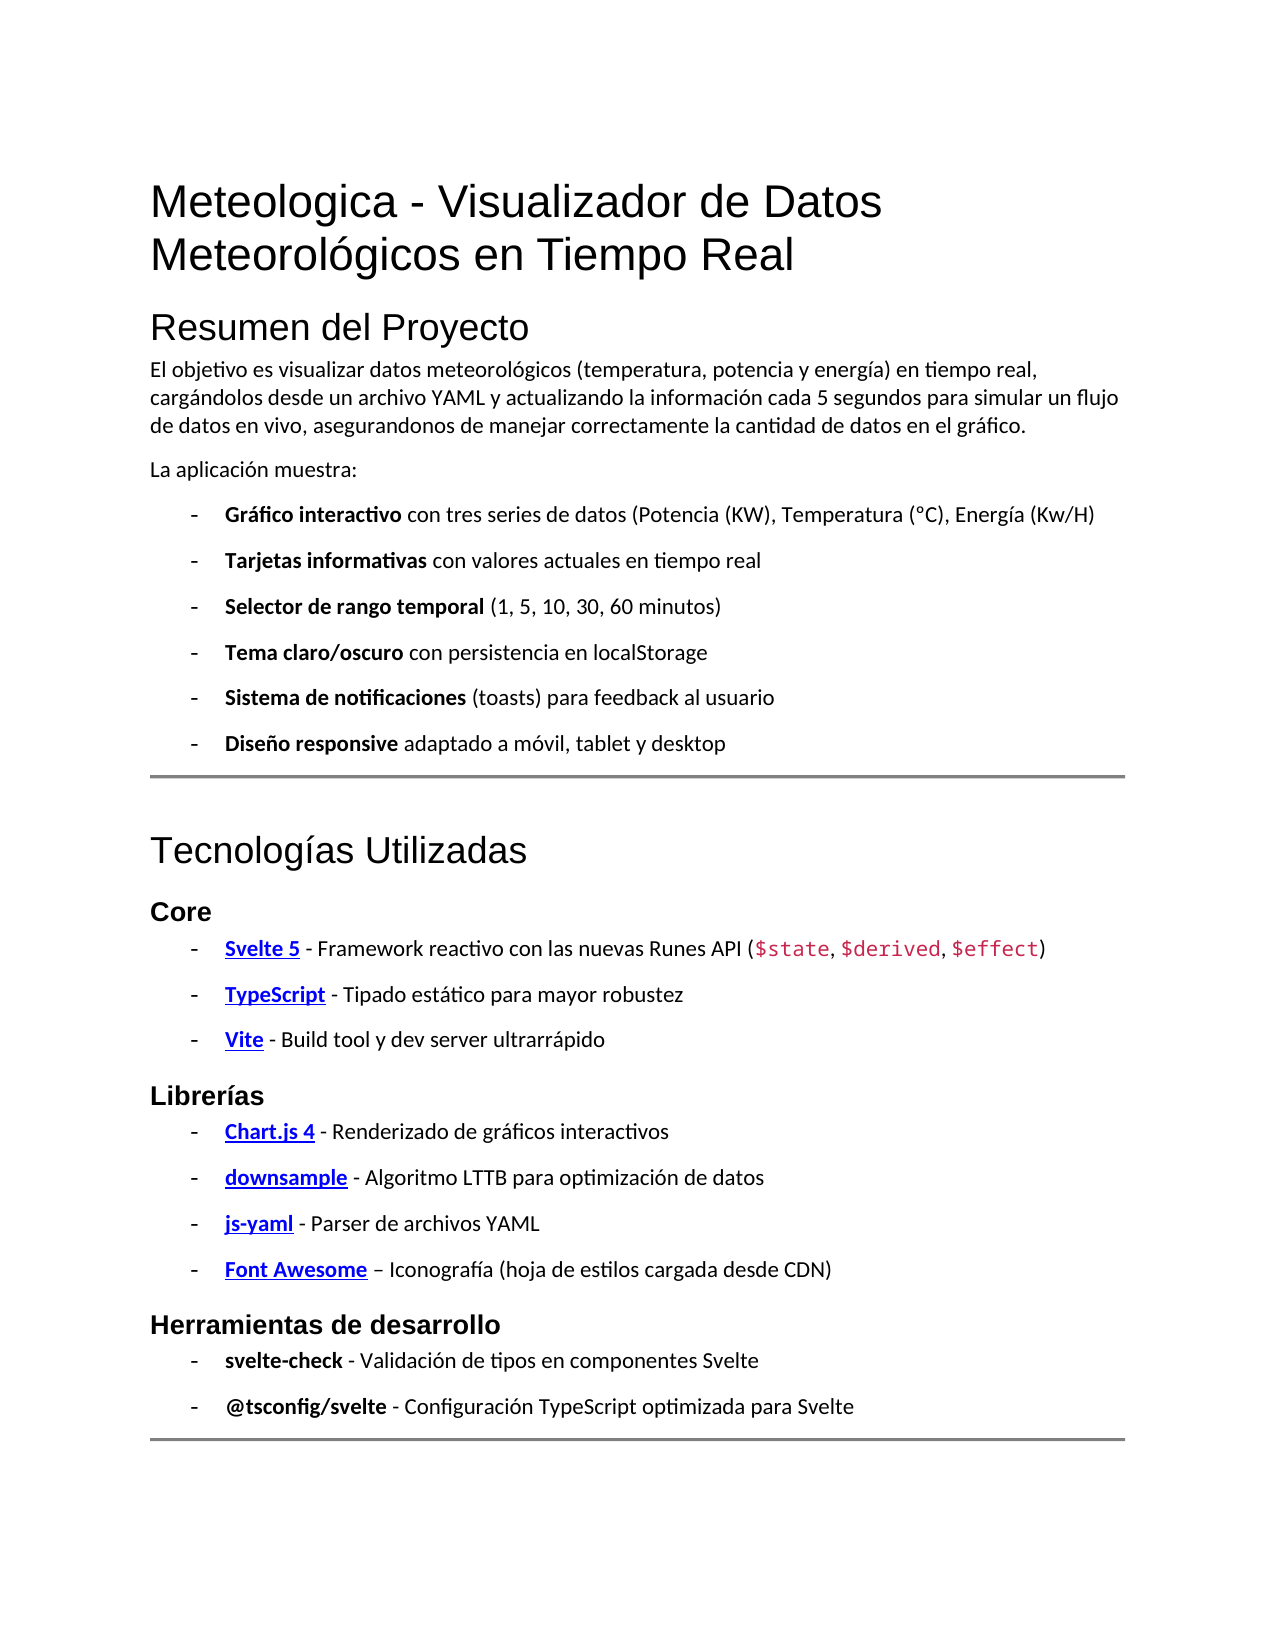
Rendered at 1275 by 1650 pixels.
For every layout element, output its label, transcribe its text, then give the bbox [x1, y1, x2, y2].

list downsample - Algoritmo LTTB para optimización de datos [187, 1163, 1125, 1192]
list Svelte 5 - Framework reactivo con las nuevas Runes API ($state, $derived, $effect) [187, 934, 1125, 963]
list Diseño responsive adaptado a móvil, tablet y desktop [187, 729, 1125, 758]
subtitle Resumen del Proyecto [150, 305, 1125, 348]
list @tsconfig/svelte - Configuración TypeScript optimizada para Svelte [187, 1392, 1125, 1421]
text El objetivo es visualizar datos meteorológicos (temperatura, potencia y energía) en tiempo real, cargándolos desde un archivo YAML y actualizando la información cada 5 segundos para simular un flujo de datos en vivo, asegurandonos de manejar correctamente la cantidad de datos en el gráfico. [150, 355, 1125, 439]
subtitle Herramientas de desarrollo [150, 1309, 1125, 1340]
list Sistema de notificaciones (toasts) para feedback al usuario [187, 683, 1125, 713]
list Chart.js 4 - Renderizado de gráficos interactivos [187, 1117, 1125, 1146]
subtitle Meteologica - Visualizador de Datos Meteorológicos en Tiempo Real [150, 175, 1125, 280]
list svelte-check - Validación de tipos en componentes Svelte [187, 1346, 1125, 1376]
subtitle Core [150, 896, 1125, 928]
subtitle Tecnologías Utilizadas [150, 828, 1125, 871]
list Tarjetas informativas con valores actuales en tiempo real [187, 546, 1125, 575]
list Font Awesome – Iconografía (hoja de estilos cargada desde CDN) [187, 1255, 1125, 1284]
list TypeScript - Tipado estático para mayor robustez [187, 980, 1125, 1009]
text La aplicación muestra: [150, 456, 1125, 483]
list js-yaml - Parser de archivos YAML [187, 1209, 1125, 1238]
list Gráfico interactivo con tres series de datos (Potencia (KW), Temperatura (ºC), Energía (Kw/H) [187, 500, 1125, 529]
list Tema claro/oscuro con persistencia en localStorage [187, 638, 1125, 667]
list Vite - Build tool y dev server ultrarrápido [187, 1026, 1125, 1055]
subtitle Librerías [150, 1080, 1125, 1111]
list Selector de rango temporal (1, 5, 10, 30, 60 minutos) [187, 592, 1125, 621]
